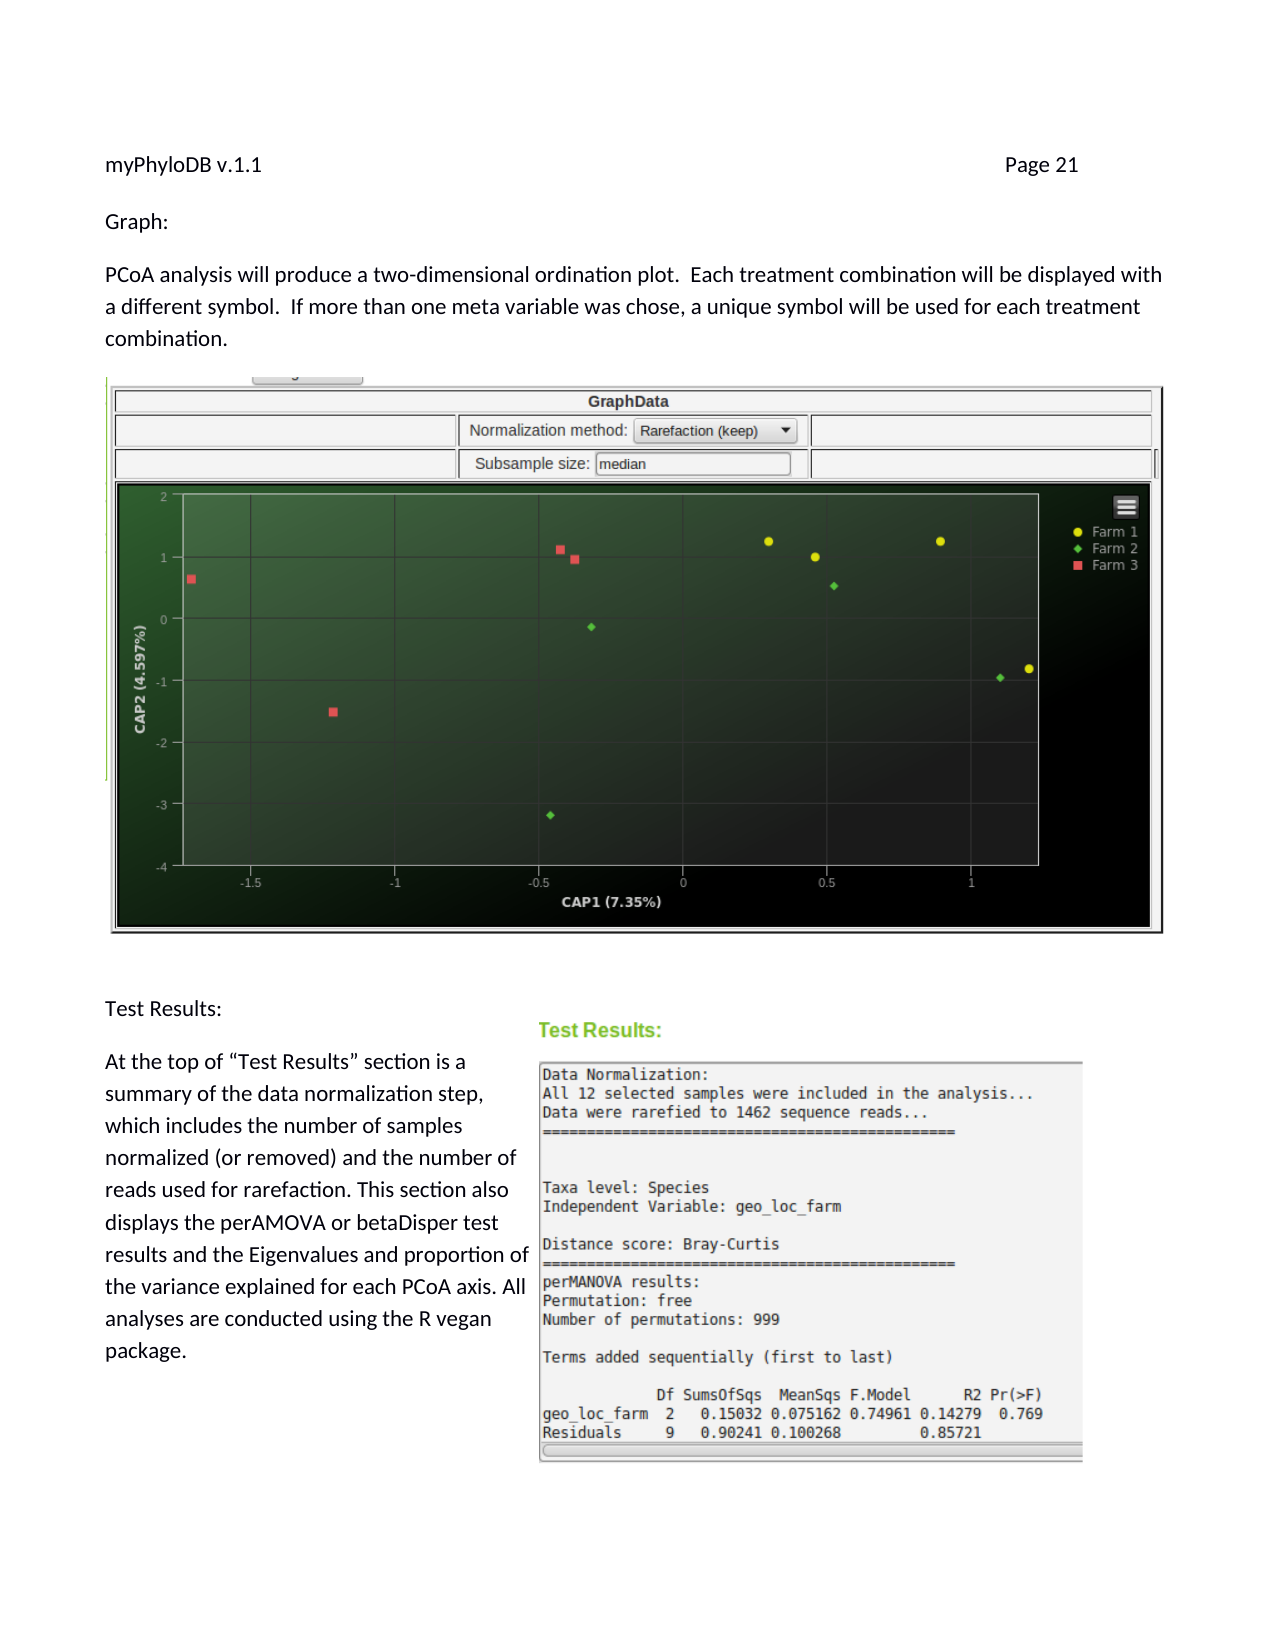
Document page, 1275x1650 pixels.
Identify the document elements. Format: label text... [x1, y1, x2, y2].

text Test Results: [105, 994, 1170, 1022]
text [1083, 1047, 1170, 1364]
picture [105, 377, 1170, 937]
text PCoA analysis will produce a two-dimensional ordination plot. Each treatment combination will be displayed with a different symbol. If more than one meta variable was chose, a unique symbol will be used for each treatment combination. [105, 260, 1170, 352]
picture [539, 1016, 1083, 1472]
text At the top of “Test Results” section is a summary of the data normalization step, which includes the number of samples normalized (or removed) and the number of reads used for rarefaction. This section also displays the perAMOVA or betaDisper test results and the Eigenvalues and proportion of the variance explained for each PCoA axis. All analyses are conducted using the R vegan package. [105, 1047, 539, 1364]
text Graph: [105, 207, 1170, 235]
